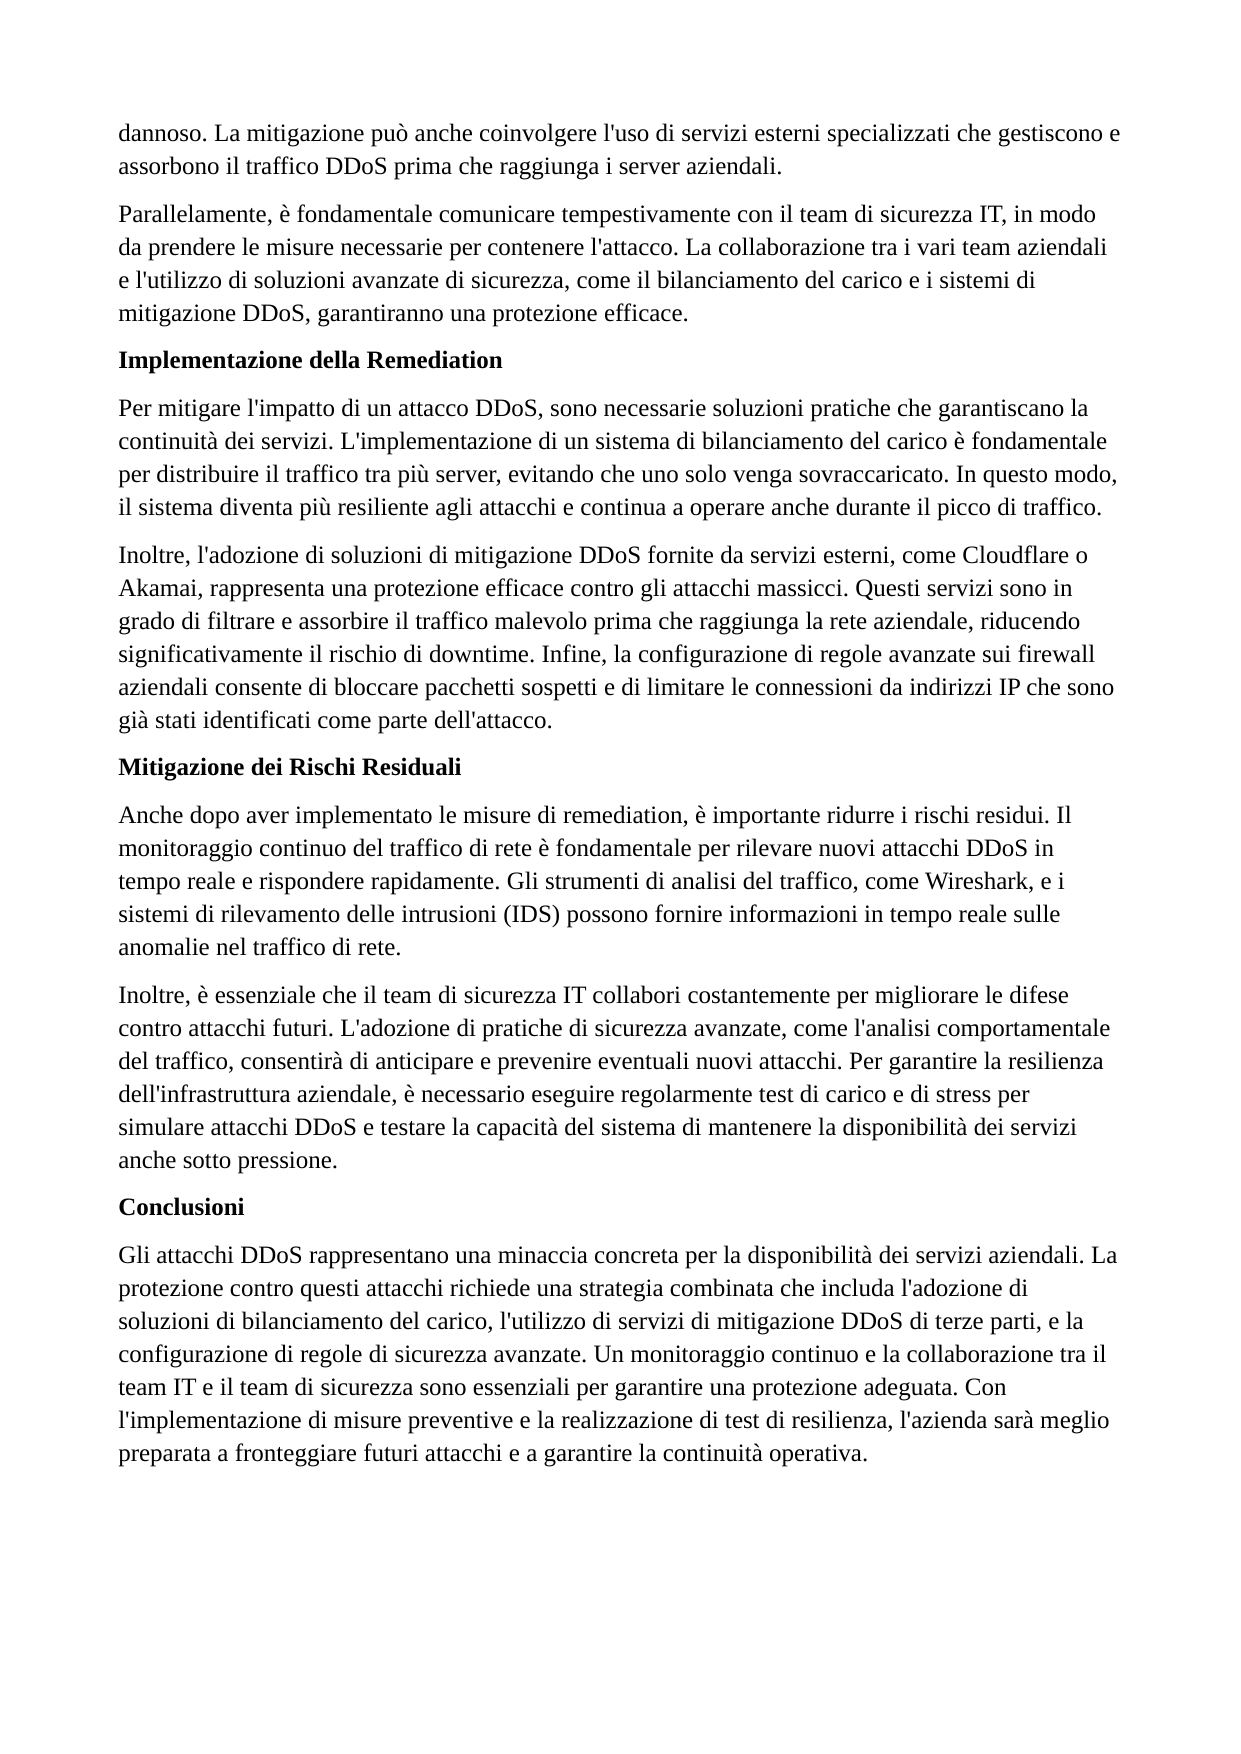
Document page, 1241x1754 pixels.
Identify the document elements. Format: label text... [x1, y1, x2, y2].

text Parallelamente, è fondamentale comunicare tempestivamente con il team di sicurezza IT, in modo da prendere le misure necessarie per contenere l'attacco. La collaborazione tra i vari team aziendali e l'utilizzo di soluzioni avanzate di sicurezza, come il bilanciamento del carico e i sistemi di mitigazione DDoS, garantiranno una protezione efficace. [118, 199, 1122, 327]
text dannoso. La mitigazione può anche coinvolgere l'uso di servizi esterni specializzati che gestiscono e assorbono il traffico DDoS prima che raggiunga i server aziendali. [118, 118, 1122, 180]
text Implementazione della Remediation [118, 345, 1122, 374]
text Anche dopo aver implementato le misure di remediation, è importante ridurre i rischi residui. Il monitoraggio continuo del traffico di rete è fondamentale per rilevare nuovi attacchi DDoS in tempo reale e rispondere rapidamente. Gli strumenti di analisi del traffico, come Wireshark, e i sistemi di rilevamento delle intrusioni (IDS) possono fornire informazioni in tempo reale sulle anomalie nel traffico di rete. [118, 800, 1122, 961]
text Mitigazione dei Rischi Residuali [118, 752, 1122, 781]
text Per mitigare l'impatto di un attacco DDoS, sono necessarie soluzioni pratiche che garantiscano la continuità dei servizi. L'implementazione di un sistema di bilanciamento del carico è fondamentale per distribuire il traffico tra più server, evitando che uno solo venga sovraccaricato. In questo modo, il sistema diventa più resiliente agli attacchi e continua a operare anche durante il picco di traffico. [118, 393, 1122, 521]
text Conclusioni [118, 1192, 1122, 1221]
text Inoltre, è essenziale che il team di sicurezza IT collabori costantemente per migliorare le difese contro attacchi futuri. L'adozione di pratiche di sicurezza avanzate, come l'analisi comportamentale del traffico, consentirà di anticipare e prevenire eventuali nuovi attacchi. Per garantire la resilienza dell'infrastruttura aziendale, è necessario eseguire regolarmente test di carico e di stress per simulare attacchi DDoS e testare la capacità del sistema di mantenere la disponibilità dei servizi anche sotto pressione. [118, 980, 1122, 1173]
text Inoltre, l'adozione di soluzioni di mitigazione DDoS fornite da servizi esterni, come Cloudflare o Akamai, rappresenta una protezione efficace contro gli attacchi massicci. Questi servizi sono in grado di filtrare e assorbire il traffico malevolo prima che raggiunga la rete aziendale, riducendo significativamente il rischio di downtime. Infine, la configurazione di regole avanzate sui firewall aziendali consente di bloccare pacchetti sospetti e di limitare le connessioni da indirizzi IP che sono già stati identificati come parte dell'attacco. [118, 540, 1122, 733]
text Gli attacchi DDoS rappresentano una minaccia concreta per la disponibilità dei servizi aziendali. La protezione contro questi attacchi richiede una strategia combinata che includa l'adozione di soluzioni di bilanciamento del carico, l'utilizzo di servizi di mitigazione DDoS di terze parti, e la configurazione di regole di sicurezza avanzate. Un monitoraggio continuo e la collaborazione tra il team IT e il team di sicurezza sono essenziali per garantire una protezione adeguata. Con l'implementazione di misure preventive e la realizzazione di test di resilienza, l'azienda sarà meglio preparata a fronteggiare futuri attacchi e a garantire la continuità operativa. [118, 1240, 1122, 1467]
